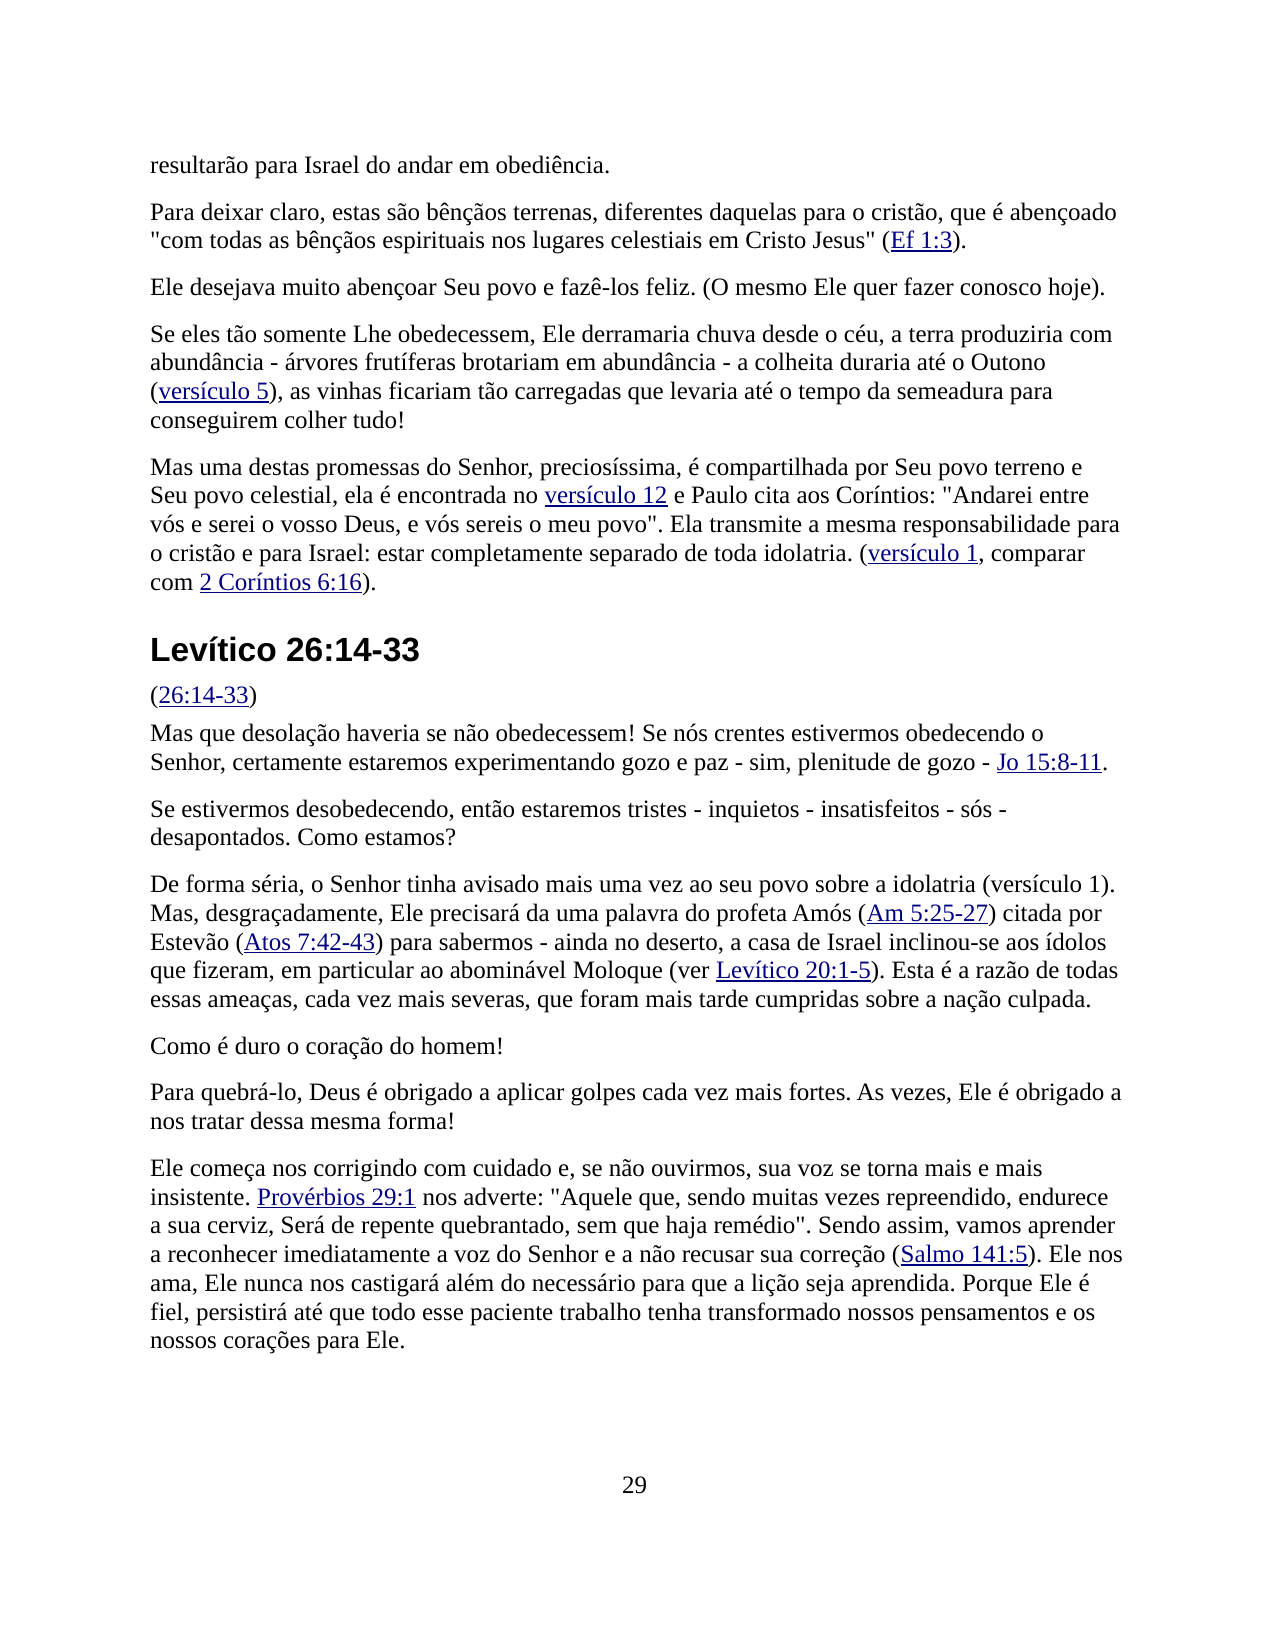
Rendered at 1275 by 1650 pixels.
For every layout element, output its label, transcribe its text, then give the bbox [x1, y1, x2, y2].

text Ele começa nos corrigindo com cuidado e, se não ouvirmos, sua voz se torna mais e mais insistente. Provérbios 29:1 nos adverte: "Aquele que, sendo muitas vezes repreendido, endurece a sua cerviz, Será de repente quebrantado, sem que haja remédio". Sendo assim, vamos aprender a reconhecer imediatamente a voz do Senhor e a não recusar sua correção (Salmo 141:5). Ele nos ama, Ele nunca nos castigará além do necessário para que a lição seja aprendida. Porque Ele é fiel, persistirá até que todo esse paciente trabalho tenha transformado nossos pensamentos e os nossos corações para Ele. [150, 1153, 1125, 1354]
text Como é duro o coração do homem! [150, 1031, 1125, 1059]
text Para quebrá-lo, Deus é obrigado a aplicar golpes cada vez mais fortes. As vezes, Ele é obrigado a nos tratar dessa mesma forma! [150, 1077, 1125, 1135]
text Mas que desolação haveria se não obedecessem! Se nós crentes estivermos obedecendo o Senhor, certamente estaremos experimentando gozo e paz - sim, plenitude de gozo - Jo 15:8-11. [150, 718, 1125, 776]
text De forma séria, o Senhor tinha avisado mais uma vez ao seu povo sobre a idolatria (versículo 1). Mas, desgraçadamente, Ele precisará da uma palavra do profeta Amós (Am 5:25-27) citada por Estevão (Atos 7:42-43) para sabermos - ainda no deserto, a casa de Israel inclinou-se aos ídolos que fizeram, em particular ao abominável Moloque (ver Levítico 20:1-5). Esta é a razão de todas essas ameaças, cada vez mais severas, que foram mais tarde cumpridas sobre a nação culpada. [150, 869, 1125, 1013]
text (26:14-33) [150, 681, 1125, 709]
subtitle Levítico 26:14-33 [150, 629, 1125, 668]
text Se estivermos desobedecendo, então estaremos tristes - inquietos - insatisfeitos - sós - desapontados. Como estamos? [150, 794, 1125, 851]
text Mas uma destas promessas do Senhor, preciosíssima, é compartilhada por Seu povo terreno e Seu povo celestial, ela é encontrada no versículo 12 e Paulo cita aos Coríntios: "Andarei entre vós e serei o vosso Deus, e vós sereis o meu povo". Ela transmite a mesma responsabilidade para o cristão e para Israel: estar completamente separado de toda idolatria. (versículo 1, comparar com 2 Coríntios 6:16). [150, 452, 1125, 595]
text Se eles tão somente Lhe obedecessem, Ele derramaria chuva desde o céu, a terra produziria com abundância - árvores frutíferas brotariam em abundância - a colheita duraria até o Outono (versículo 5), as vinhas ficariam tão carregadas que levaria até o tempo da semeadura para conseguirem colher tudo! [150, 319, 1125, 434]
text Para deixar claro, estas são bênçãos terrenas, diferentes daquelas para o cristão, que é abençoado "com todas as bênçãos espirituais nos lugares celestiais em Cristo Jesus" (Ef 1:3). [150, 197, 1125, 254]
text resultarão para Israel do andar em obediência. [150, 150, 1125, 179]
text Ele desejava muito abençoar Seu povo e fazê-los feliz. (O mesmo Ele quer fazer conosco hoje). [150, 272, 1125, 301]
